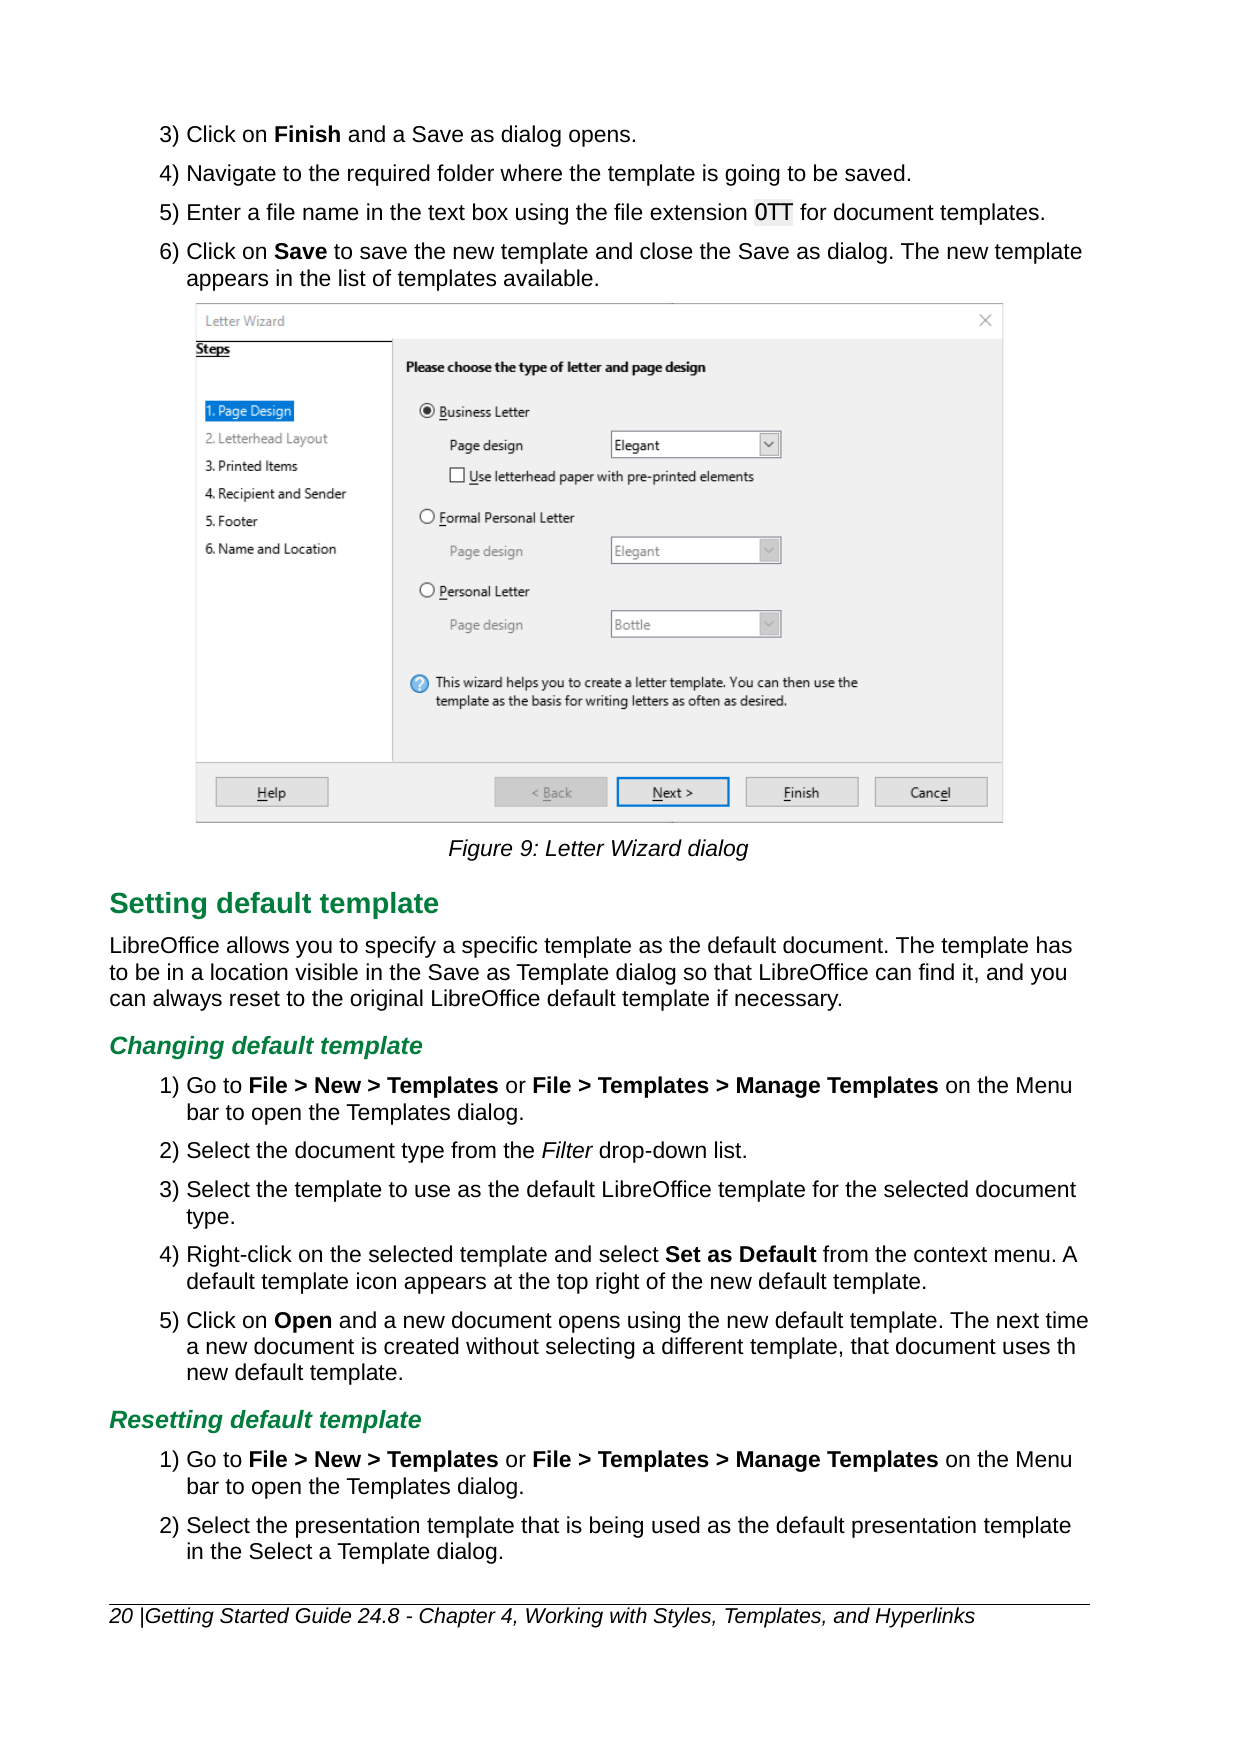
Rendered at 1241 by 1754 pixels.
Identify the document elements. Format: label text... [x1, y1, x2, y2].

subtitle Resetting default template [109, 1405, 1090, 1434]
text Figure 9: Letter Wizard dialog [196, 835, 1003, 862]
list Right-click on the selected template and select Set as Default from the context menu. A default template icon appears at the top right of the new default template. [186, 1241, 1090, 1294]
list Select the presentation template that is being used as the default presentation template in the Select a Template dialog. [186, 1512, 1090, 1564]
list Navigate to the required folder where the template is going to be saved. [186, 160, 1090, 186]
subtitle Setting default template [109, 887, 1090, 920]
list Select the document type from the Filter drop‑down list. [186, 1137, 1090, 1164]
list Click on Finish and a Save as dialog opens. [186, 121, 1090, 147]
list Click on Save to save the new template and close the Save as dialog. The new template appears in the list of templates available. [186, 238, 1090, 291]
list Enter a file name in the text box using the file extension OTT for document templates. [186, 199, 754, 226]
picture [195, 303, 1004, 823]
list Click on Open and a new document opens using the new default template. The next time a new document is created without selecting a different template, that document uses th new default template. [186, 1307, 1090, 1386]
list Select the template to use as the default LibreOffice template for the selected document type. [186, 1176, 1090, 1229]
list Go to File > New > Templates or File > Templates > Manage Templates on the Menu bar to open the Templates dialog. [186, 1446, 1090, 1499]
text LibreOffice allows you to specify a specific template as the default document. The template has to be in a location visible in the Save as Template dialog so that LibreOffice can find it, and you can always reset to the original LibreOffice default template if necessary. [109, 932, 1090, 1012]
list Enter a file name in the text box using the file extension OTT for document templates. [793, 199, 1090, 226]
list Go to File > New > Templates or File > Templates > Manage Templates on the Menu bar to open the Templates dialog. [186, 1072, 1090, 1125]
subtitle Changing default template [109, 1031, 1090, 1060]
